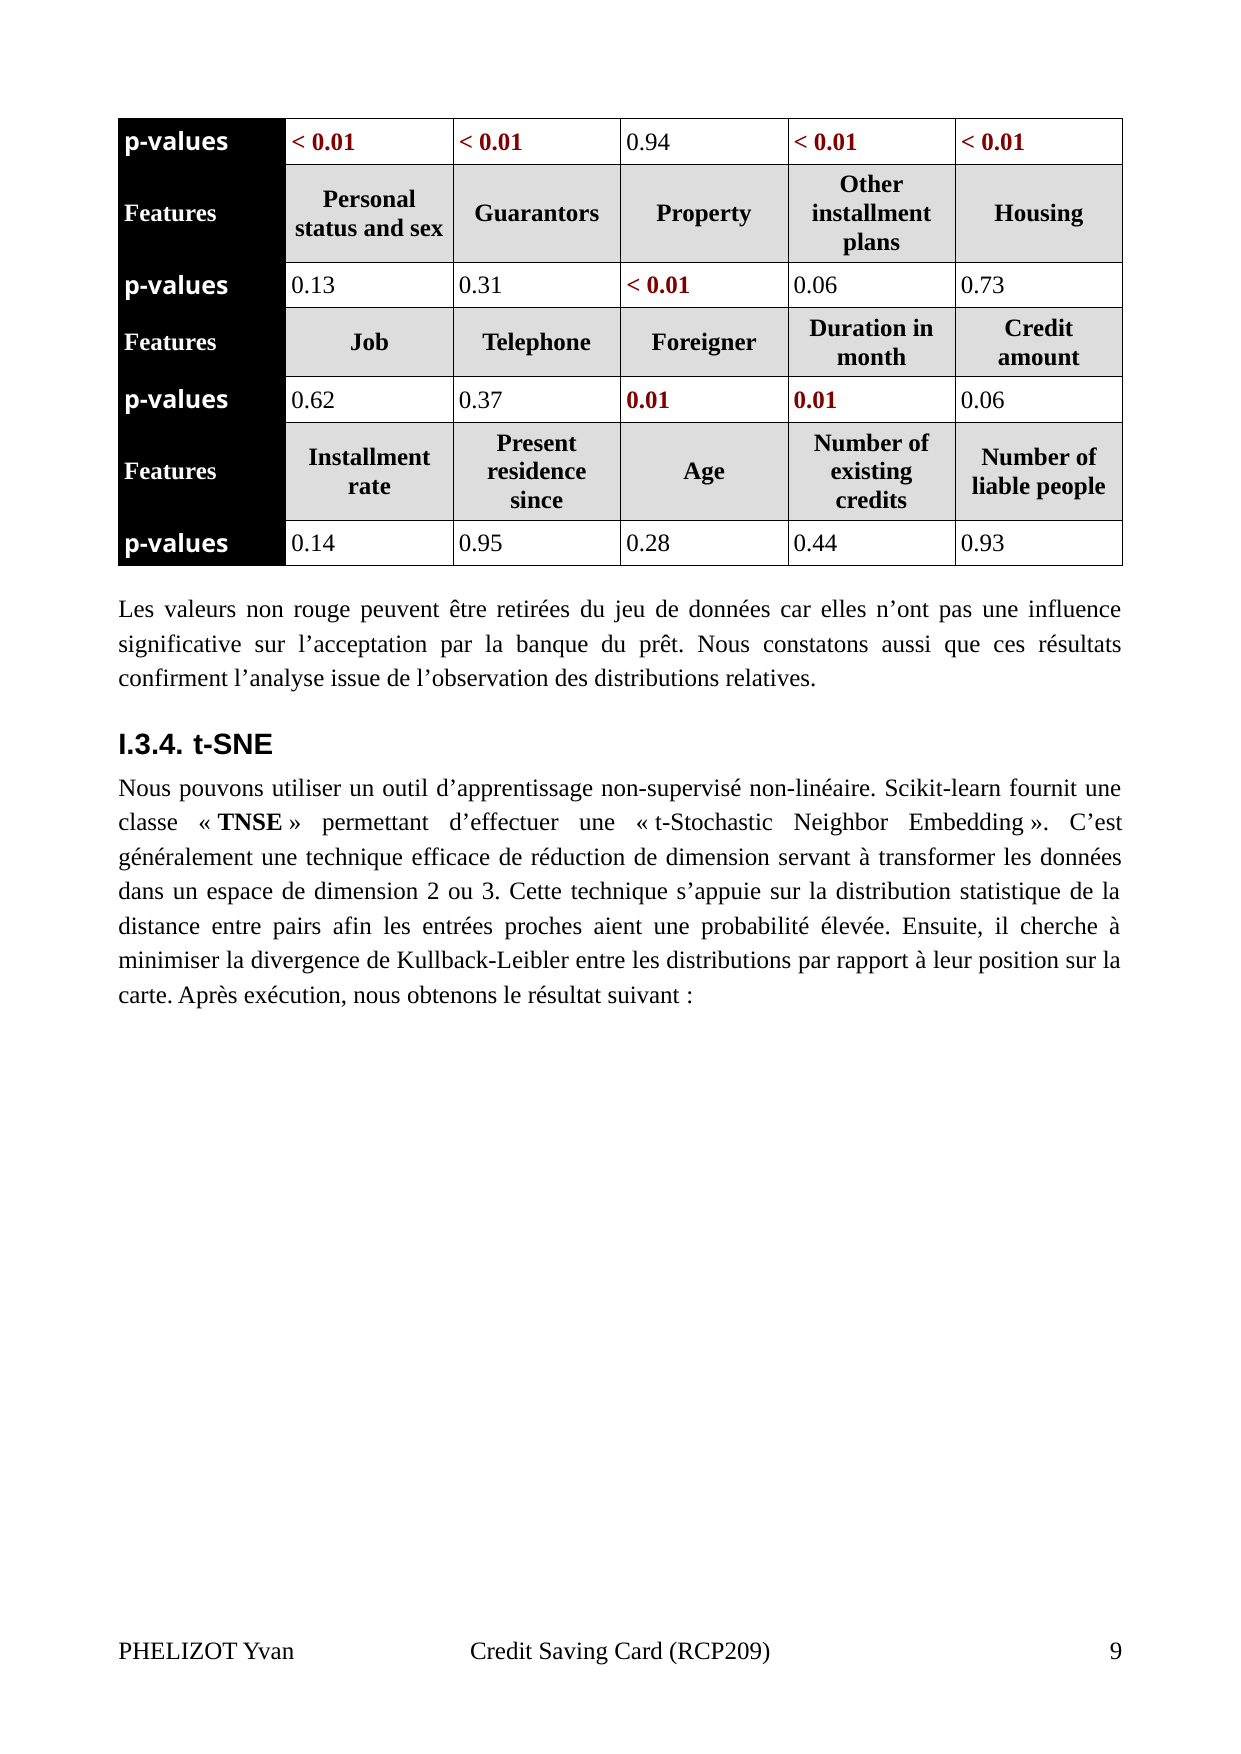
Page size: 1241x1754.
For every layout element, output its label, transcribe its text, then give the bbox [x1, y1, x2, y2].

table_cell 0.01 [621, 377, 788, 422]
subtitle t-SNE [118, 727, 1122, 761]
text Nous pouvons utiliser un outil d’apprentissage non-supervisé non-linéaire. Scikit-learn fournit une classe « TNSE » permettant d’effectuer une « t-Stochastic Neighbor Embedding ». C’est généralement une technique efficace de réduction de dimension servant à transformer les données dans un espace de dimension 2 ou 3. Cette technique s’appuie sur la distribution statistique de la distance entre pairs afin les entrées proches aient une probabilité élevée. Ensuite, il cherche à minimiser la divergence de Kullback-Leibler entre les distributions par rapport à leur position sur la carte. Après exécution, nous obtenons le résultat suivant : [118, 773, 1122, 1009]
table_cell 0.14 [286, 521, 453, 565]
table_cell p-values [119, 119, 285, 164]
table_cell < 0.01 [621, 263, 788, 307]
text Les valeurs non rouge peuvent être retirées du jeu de données car elles n’ont pas une influence significative sur l’acceptation par la banque du prêt. Nous constatons aussi que ces résultats confirment l’analyse issue de l’observation des distributions relatives. [118, 594, 1122, 692]
table_cell 0.31 [454, 263, 620, 307]
table_cell Credit amount [956, 308, 1122, 376]
table_cell 0.93 [956, 521, 1122, 565]
table_cell Telephone [454, 308, 620, 376]
table_cell Features [119, 308, 285, 376]
table_cell 0.28 [621, 521, 788, 565]
table_cell 0.44 [789, 521, 955, 565]
table_cell < 0.01 [956, 119, 1122, 164]
table_cell Features [119, 165, 285, 262]
table_cell Number of existing credits [789, 423, 955, 520]
table_cell 0.06 [956, 377, 1122, 422]
table_cell < 0.01 [286, 119, 453, 164]
table_cell p-values [119, 377, 285, 422]
table_cell 0.73 [956, 263, 1122, 307]
table_cell 0.95 [454, 521, 620, 565]
table_cell Number of liable people [956, 423, 1122, 520]
table_cell 0.13 [286, 263, 453, 307]
table_cell Housing [956, 165, 1122, 262]
table_cell 0.94 [621, 119, 788, 164]
table_cell Foreigner [621, 308, 788, 376]
table_cell Job [286, 308, 453, 376]
table_cell p-values [119, 263, 285, 307]
table_cell 0.37 [454, 377, 620, 422]
table_cell Duration in month [789, 308, 955, 376]
table_cell 0.01 [789, 377, 955, 422]
table_cell Age [621, 423, 788, 520]
table_cell Other installment plans [789, 165, 955, 262]
table_cell < 0.01 [789, 119, 955, 164]
table_cell Guarantors [454, 165, 620, 262]
table_cell 0.62 [286, 377, 453, 422]
table_cell 0.06 [789, 263, 955, 307]
table_cell p-values [119, 521, 285, 565]
table_cell Features [119, 423, 285, 520]
table_cell Installment rate [286, 423, 453, 520]
table_cell Property [621, 165, 788, 262]
table_cell Present residence since [454, 423, 620, 520]
table_cell < 0.01 [454, 119, 620, 164]
table_cell Personal status and sex [286, 165, 453, 262]
